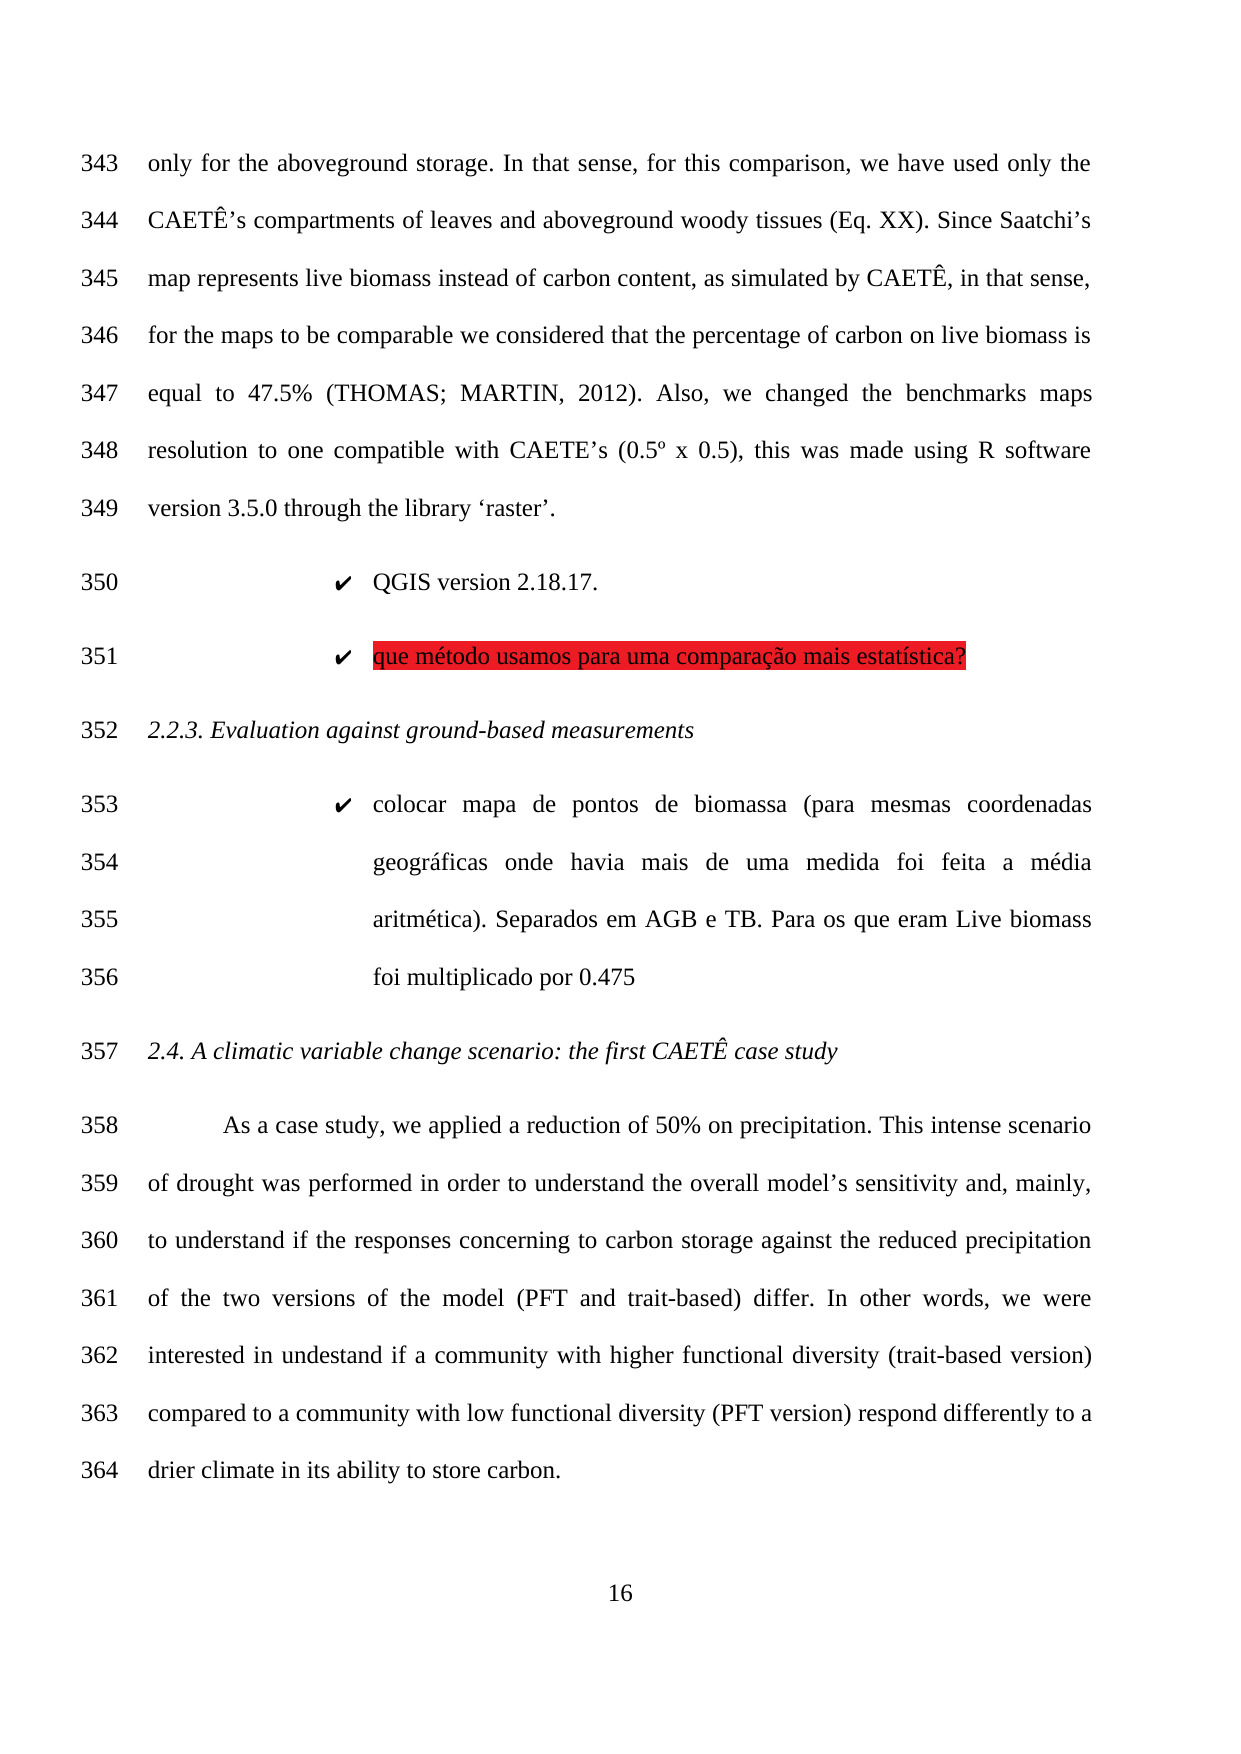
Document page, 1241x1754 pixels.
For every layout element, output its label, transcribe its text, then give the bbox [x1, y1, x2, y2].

list que método usamos para uma comparação mais estatística? [335, 641, 1093, 670]
list QGIS version 2.18.17. [335, 567, 1093, 596]
text only for the aboveground storage. In that sense, for this comparison, we have used only the CAETÊ’s compartments of leaves and aboveground woody tissues (Eq. XX). Since Saatchi’s map represents live biomass instead of carbon content, as simulated by CAETÊ, in that sense, for the maps to be comparable we considered that the percentage of carbon on live biomass is equal to 47.5% (THOMAS; MARTIN, 2012)⁠. Also, we changed the benchmarks maps resolution to one compatible with CAETE’s (0.5º x 0.5), this was made using R software version 3.5.0 through the library ‘raster’. [148, 148, 1093, 521]
list colocar mapa de pontos de biomassa (para mesmas coordenadas geográficas onde havia mais de uma medida foi feita a média aritmética). Separados em AGB e TB. Para os que eram Live biomass foi multiplicado por 0.475 [335, 789, 1093, 991]
text 2.2.3. Evaluation against ground-based measurements [148, 715, 1093, 744]
text As a case study, we applied a reduction of 50% on precipitation. This intense scenario of drought was performed in order to understand the overall model’s sensitivity and, mainly, to understand if the responses concerning to carbon storage against the reduced precipitation of the two versions of the model (PFT and trait-based) differ. In other words, we were interested in undestand if a community with higher functional diversity (trait-based version) compared to a community with low functional diversity (PFT version) respond differently to a drier climate in its ability to store carbon. [148, 1110, 1093, 1484]
text 2.4. A climatic variable change scenario: the first CAETÊ case study [148, 1036, 1093, 1065]
